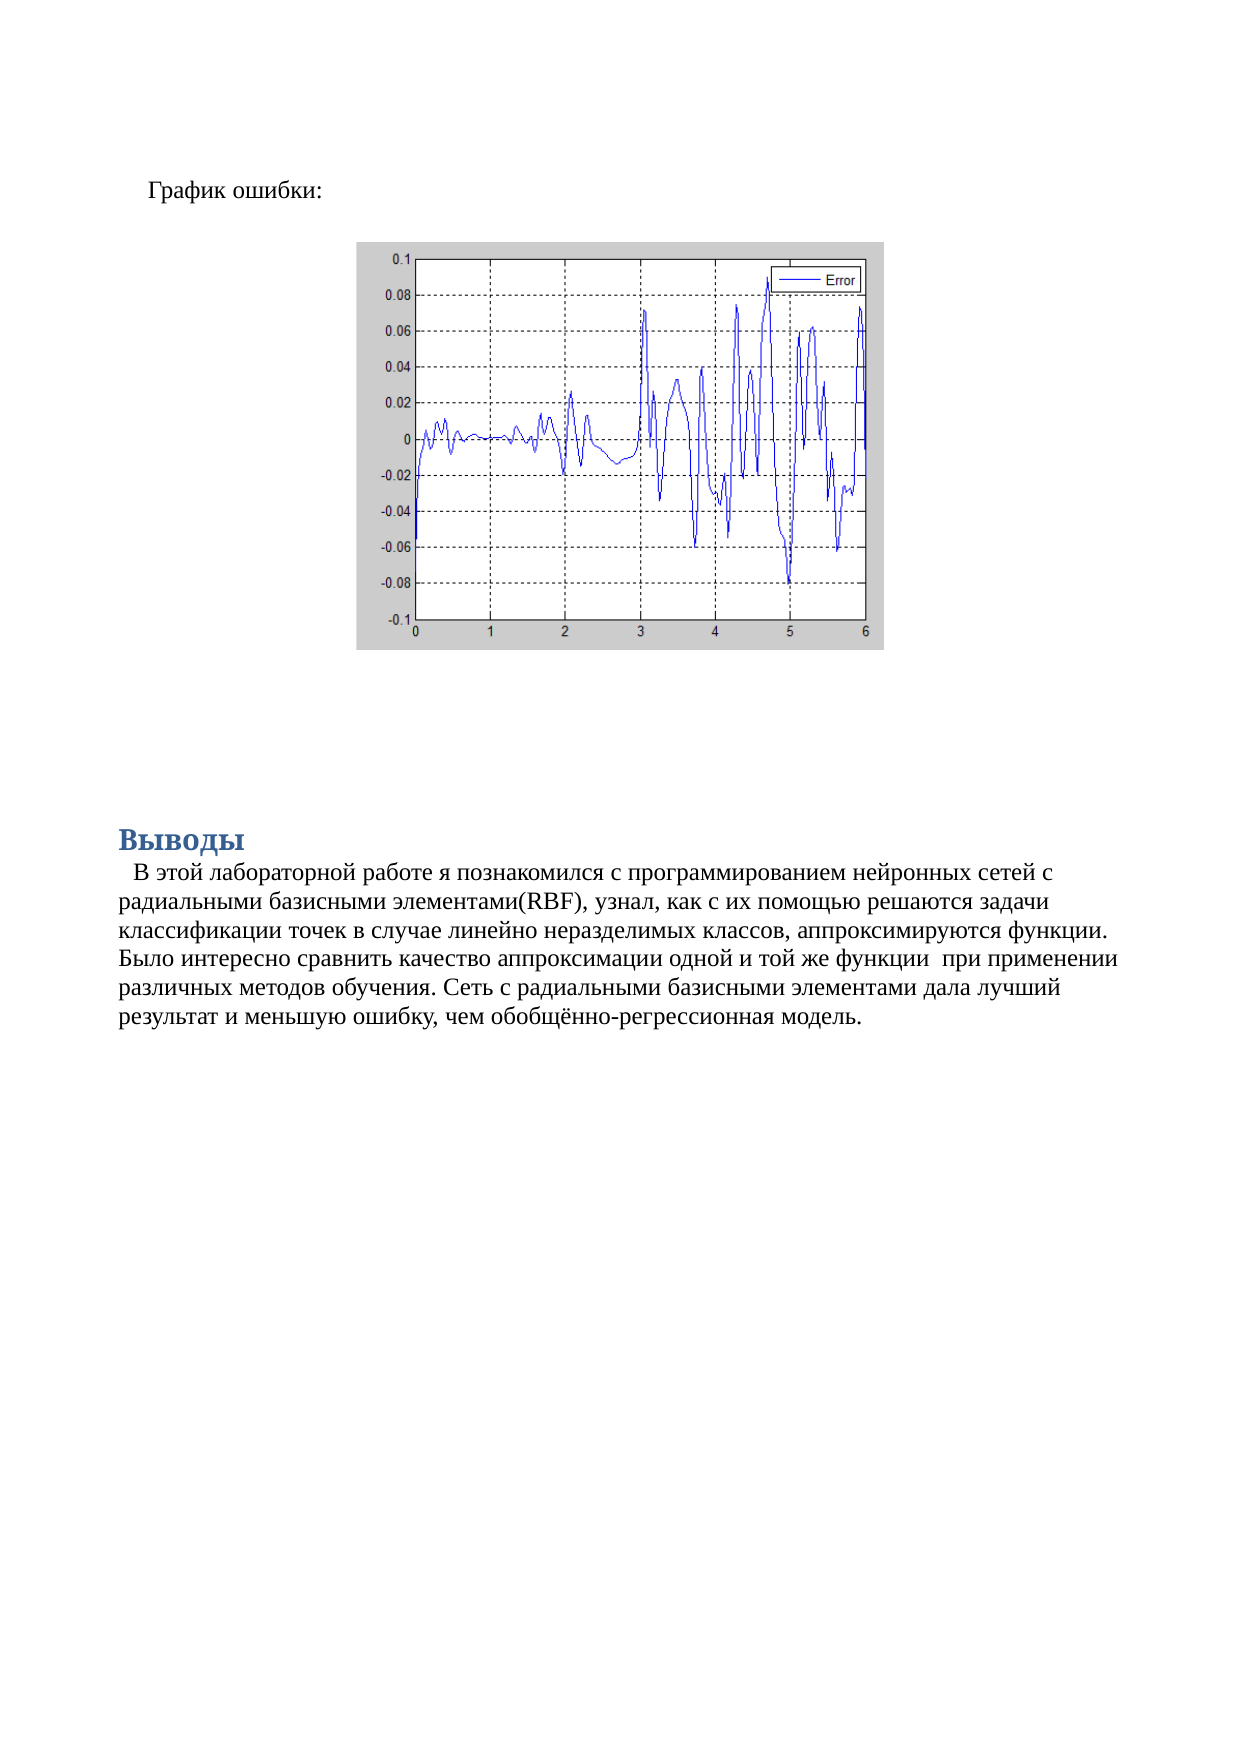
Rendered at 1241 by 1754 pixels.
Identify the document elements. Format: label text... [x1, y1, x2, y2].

text В этой лабораторной работе я познакомился с программированием нейронных сетей с радиальными базисными элементами(RBF), узнал, как с их помощью решаются задачи классификации точек в случае линейно неразделимых классов, аппроксимируются функции. Было интересно сравнить качество аппроксимации одной и той же функции при применении различных методов обучения. Сеть с радиальными базисными элементами дала лучший результат и меньшую ошибку, чем обобщённо-регрессионная модель. [118, 857, 1122, 1030]
picture [356, 242, 884, 650]
subtitle Выводы [118, 824, 1122, 857]
text График ошибки: [118, 176, 1122, 204]
